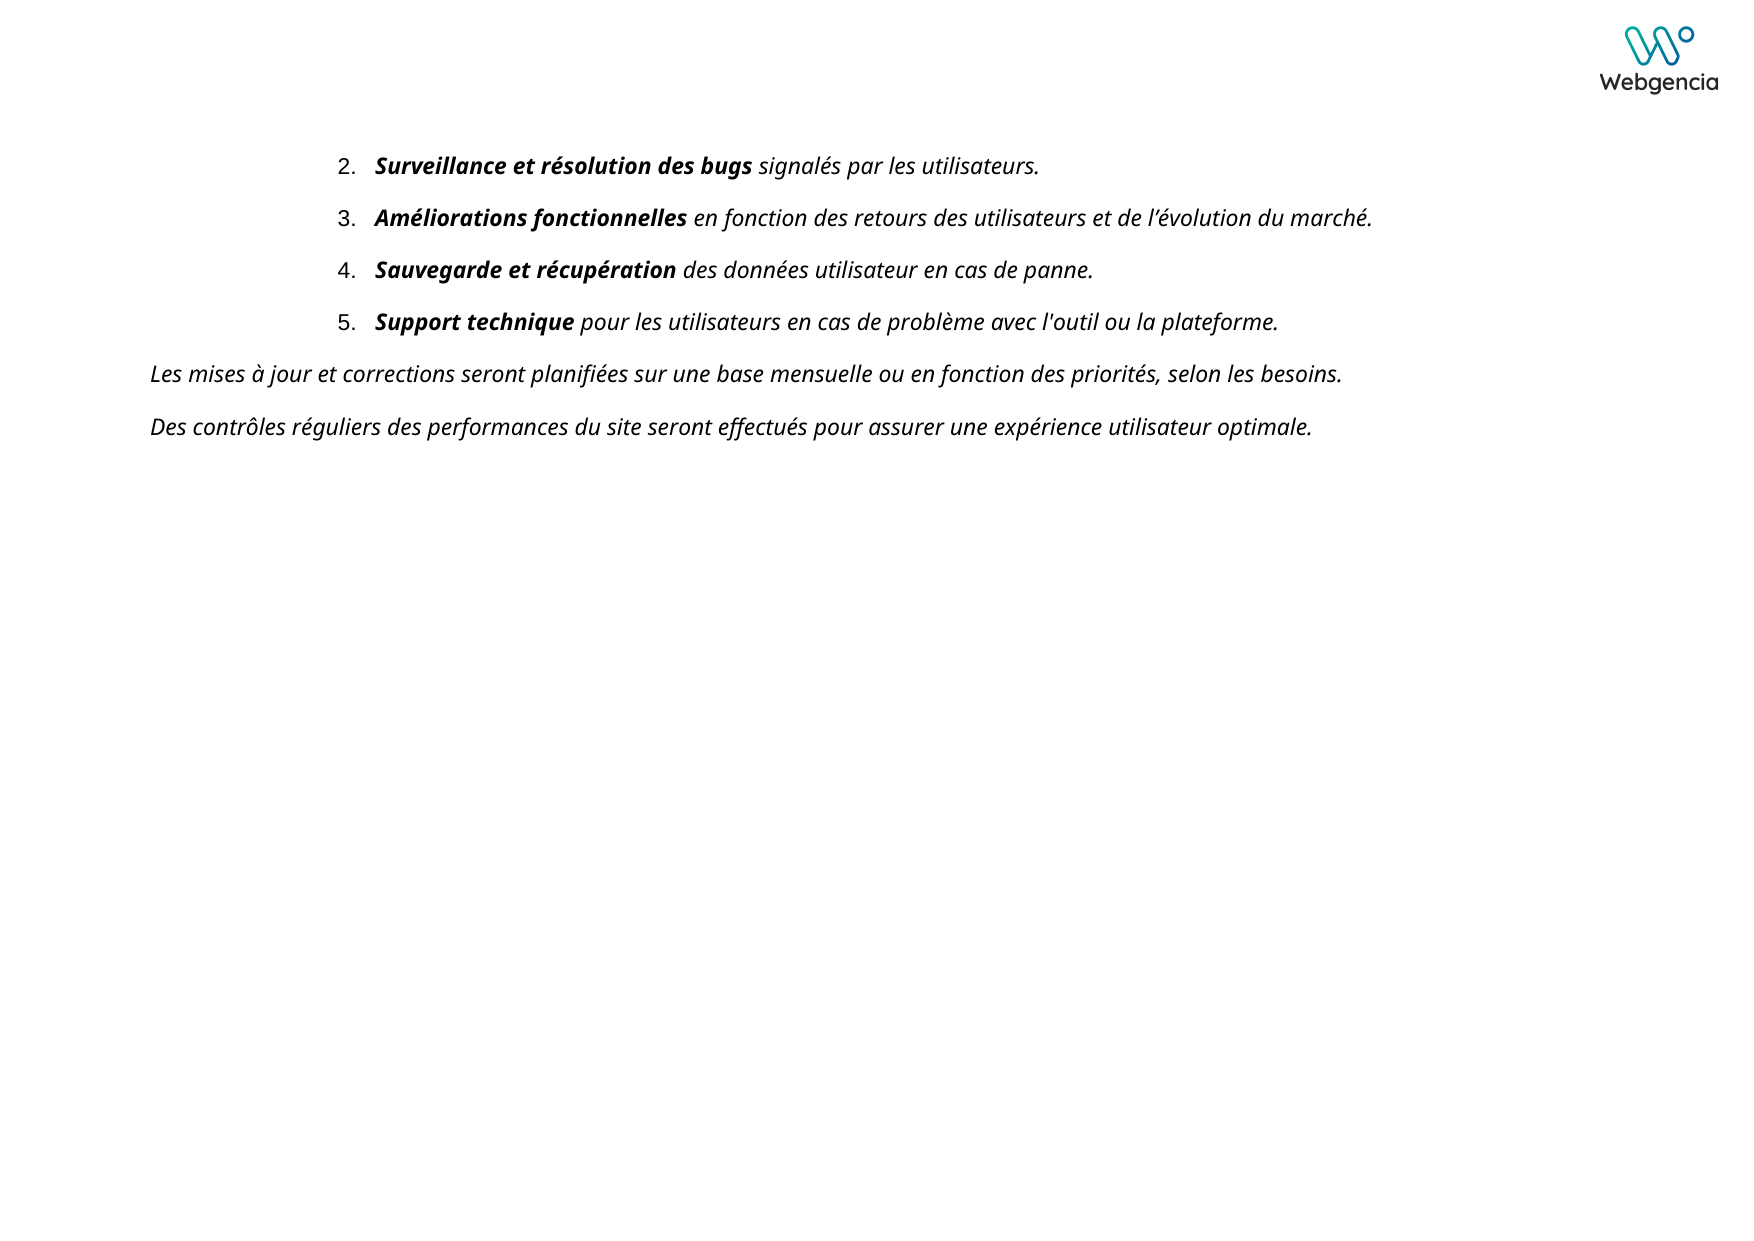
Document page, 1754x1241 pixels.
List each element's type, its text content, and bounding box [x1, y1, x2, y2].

text Des contrôles réguliers des performances du site seront effectués pour assurer une expérience utilisateur optimale. [150, 410, 1604, 442]
list Sauvegarde et récupération des données utilisateur en cas de panne. [337, 254, 1604, 285]
list Surveillance et résolution des bugs signalés par les utilisateurs. [337, 150, 1604, 181]
list Améliorations fonctionnelles en fonction des retours des utilisateurs et de l’évolution du marché. [337, 202, 1604, 233]
text Les mises à jour et corrections seront planifiées sur une base mensuelle ou en fonction des priorités, selon les besoins. [150, 358, 1604, 389]
list Support technique pour les utilisateurs en cas de problème avec l'outil ou la plateforme. [337, 306, 1604, 337]
